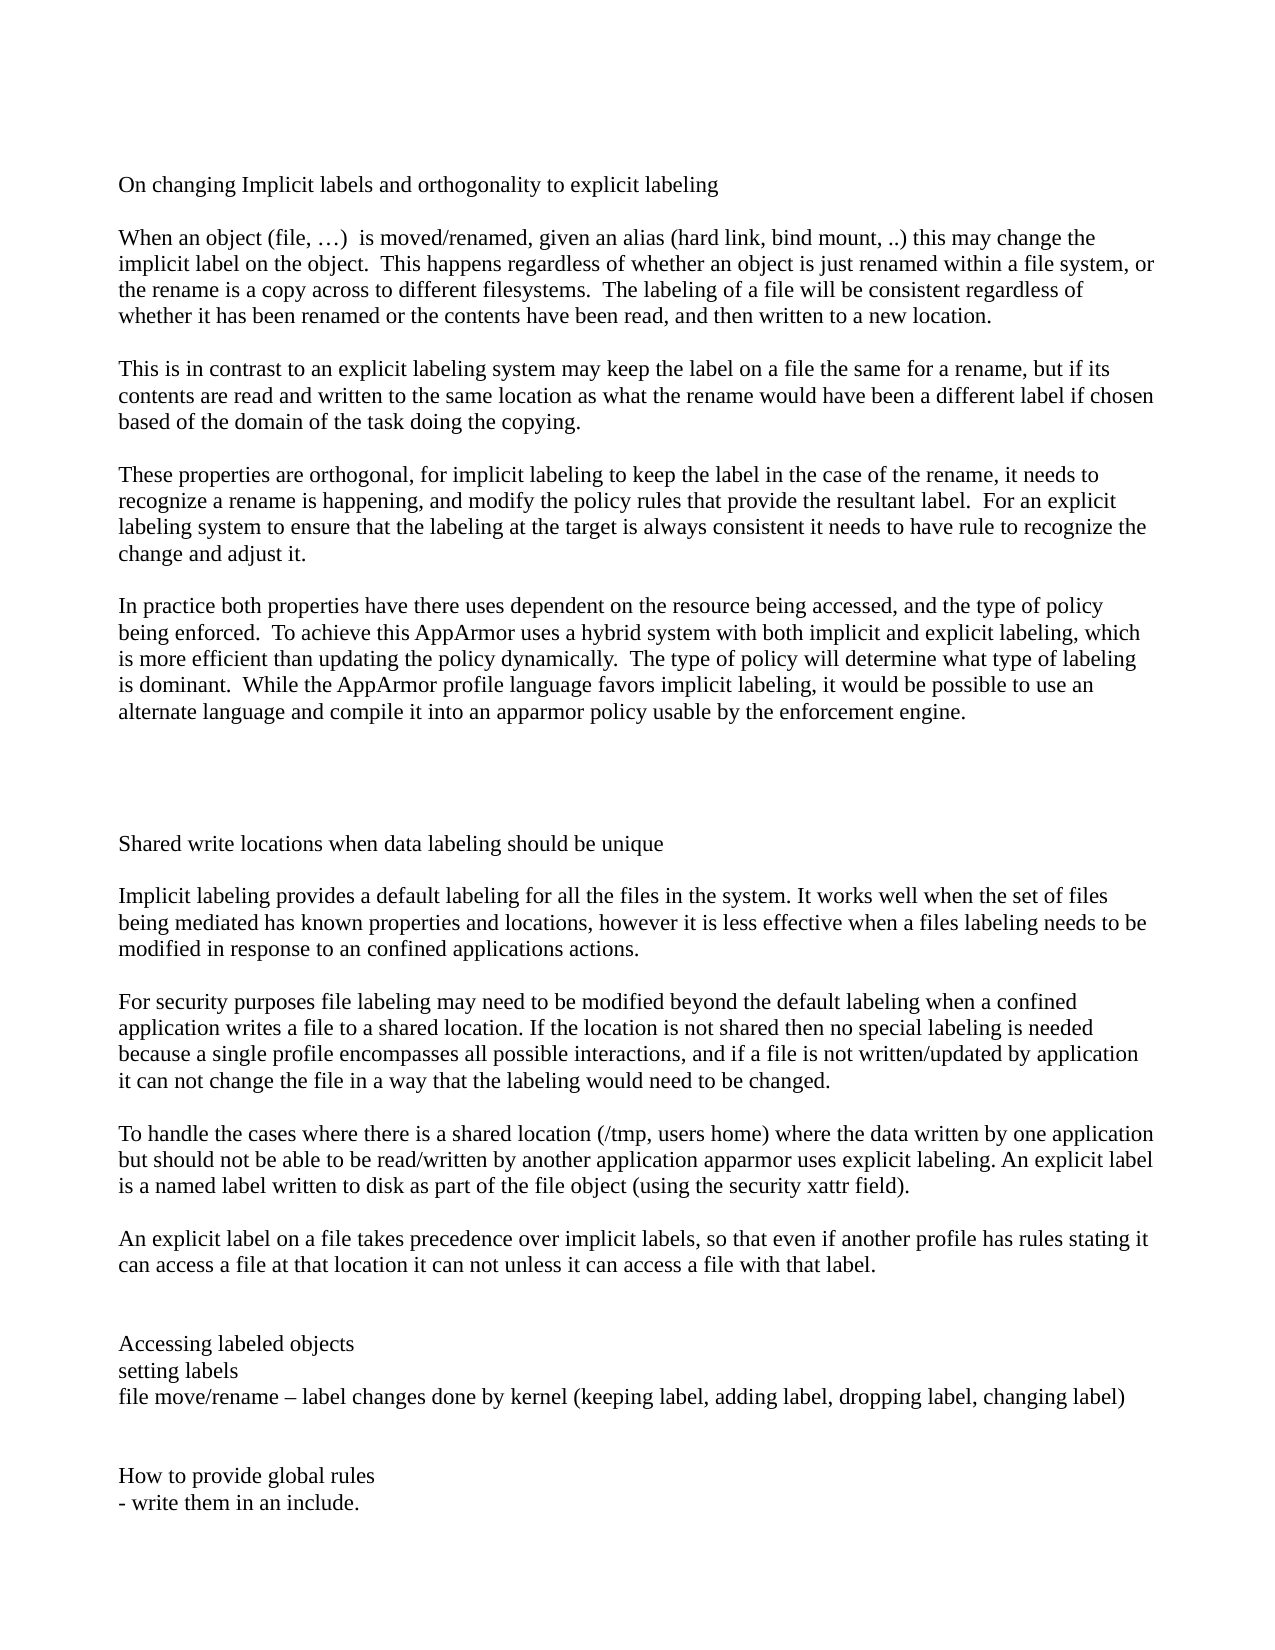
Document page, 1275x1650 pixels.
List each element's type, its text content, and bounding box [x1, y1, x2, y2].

text Shared write locations when data labeling should be unique [118, 830, 1157, 856]
text To handle the cases where there is a shared location (/tmp, users home) where the data written by one application but should not be able to be read/written by another application apparmor uses explicit labeling. An explicit label is a named label written to disk as part of the file object (using the security xattr field). [118, 1119, 1157, 1199]
text On changing Implicit labels and orthogonality to explicit labeling [118, 171, 1157, 197]
text setting labels [118, 1357, 1157, 1383]
text How to provide global rules [118, 1462, 1157, 1488]
text Implicit labeling provides a default labeling for all the files in the system. It works well when the set of files being mediated has known properties and locations, however it is less effective when a files labeling needs to be modified in response to an confined applications actions. [118, 882, 1157, 961]
text This is in contrast to an explicit labeling system may keep the label on a file the same for a rename, but if its contents are read and written to the same location as what the rename would have been a different label if chosen based of the domain of the task doing the copying. [118, 355, 1157, 434]
text For security purposes file labeling may need to be modified beyond the default labeling when a confined application writes a file to a shared location. If the location is not shared then no special labeling is needed because a single profile encompasses all possible interactions, and if a file is not written/updated by application it can not change the file in a way that the labeling would need to be changed. [118, 988, 1157, 1093]
text - write them in an include. [118, 1488, 1157, 1515]
text When an object (file, …) is moved/renamed, given an alias (hard link, bind mount, ..) this may change the implicit label on the object. This happens regardless of whether an object is just renamed within a file system, or the rename is a copy across to different filesystems. The labeling of a file will be consistent regardless of whether it has been renamed or the contents have been read, and then written to a new location. [118, 223, 1157, 329]
text In practice both properties have there uses dependent on the resource being accessed, and the type of policy being enforced. To achieve this AppArmor uses a hybrid system with both implicit and explicit labeling, which is more efficient than updating the policy dynamically. The type of policy will determine what type of labeling is dominant. While the AppArmor profile language favors implicit labeling, it would be possible to use an alternate language and compile it into an apparmor policy usable by the enforcement engine. [118, 592, 1157, 724]
text Accessing labeled objects [118, 1330, 1157, 1357]
text These properties are orthogonal, for implicit labeling to keep the label in the case of the rename, it needs to recognize a rename is happening, and modify the policy rules that provide the resultant label. For an explicit labeling system to ensure that the labeling at the target is always consistent it needs to have rule to recognize the change and adjust it. [118, 461, 1157, 566]
text file move/rename – label changes done by kernel (keeping label, adding label, dropping label, changing label) [118, 1383, 1157, 1409]
text An explicit label on a file takes precedence over implicit labels, so that even if another profile has rules stating it can access a file at that location it can not unless it can access a file with that label. [118, 1225, 1157, 1278]
